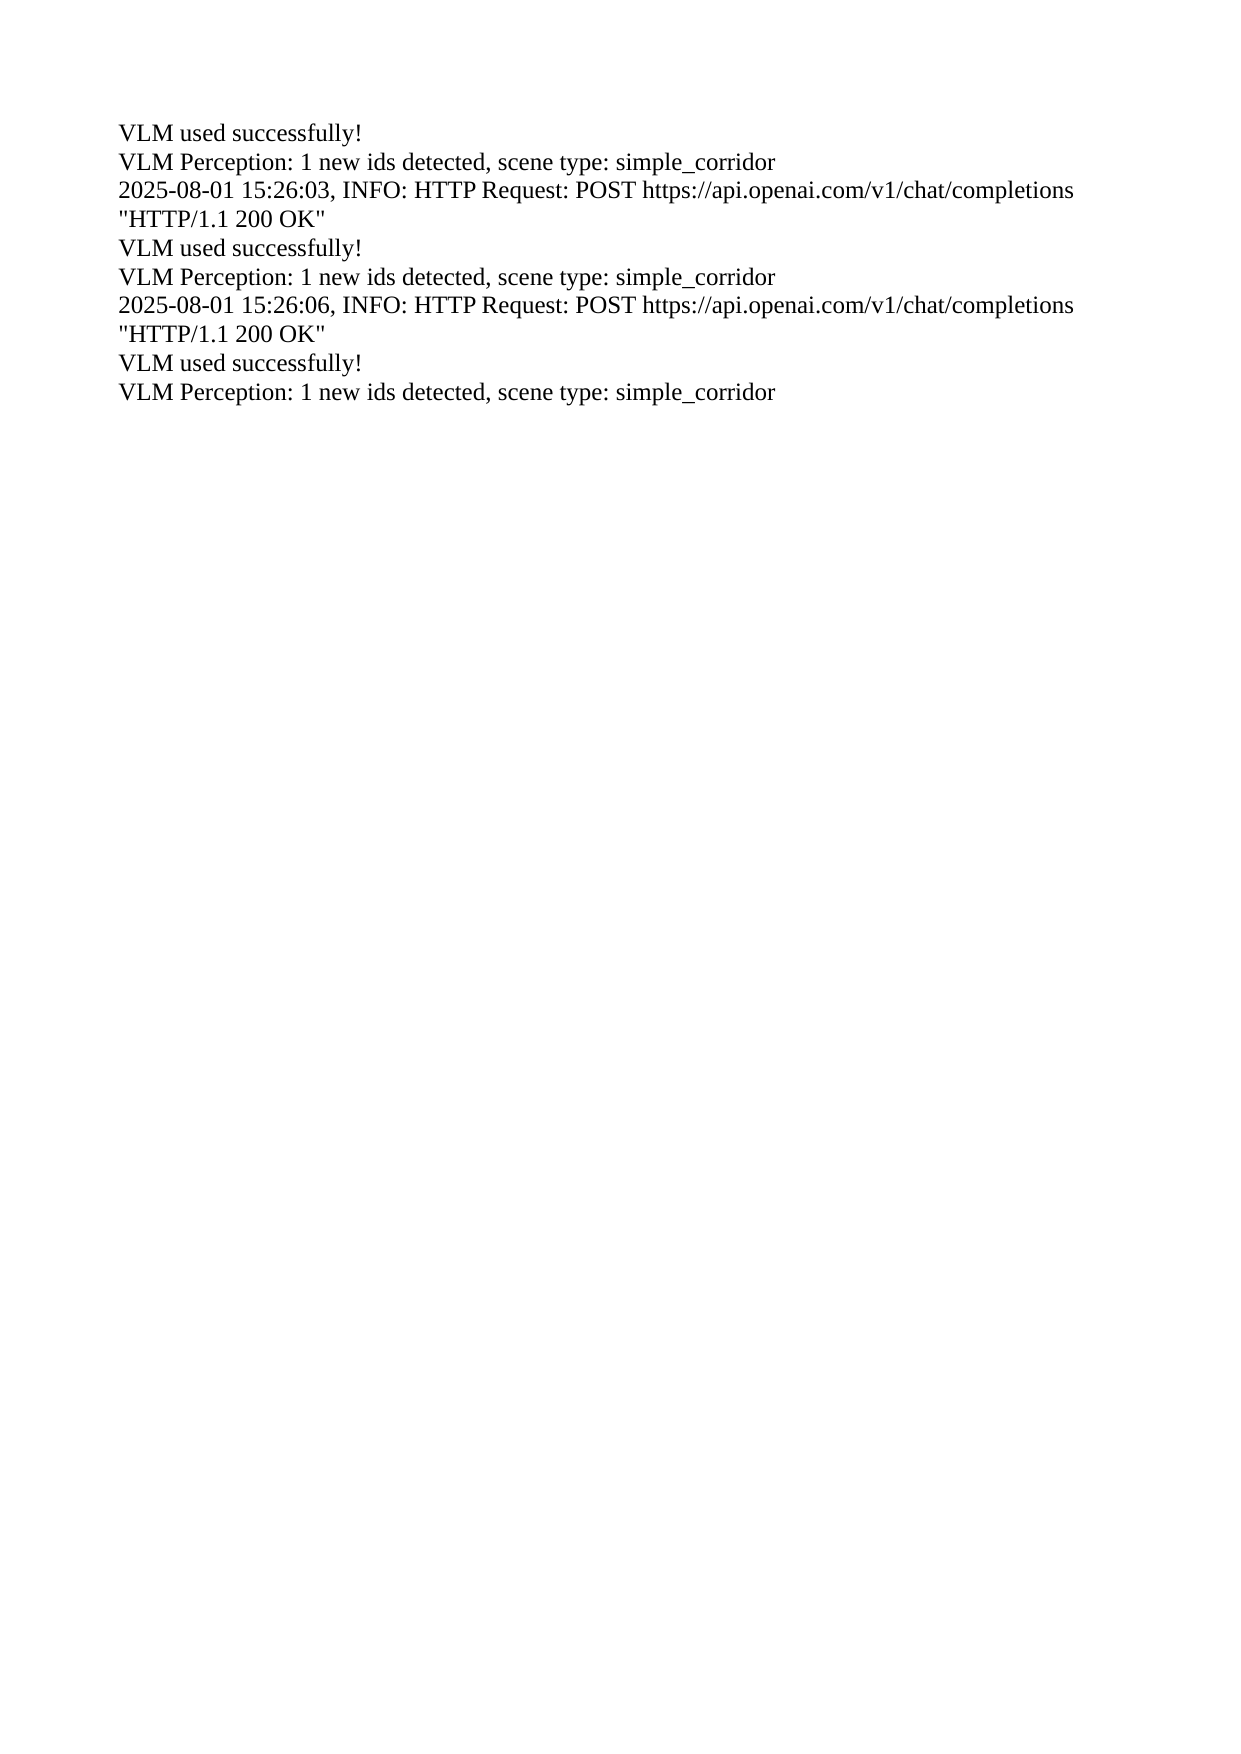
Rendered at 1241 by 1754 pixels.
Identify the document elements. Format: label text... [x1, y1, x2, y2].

text VLM Perception: 1 new ids detected, scene type: simple_corridor [118, 262, 1122, 291]
text 2025-08-01 15:26:03, INFO: HTTP Request: POST https://api.openai.com/v1/chat/completions "HTTP/1.1 200 OK" [118, 176, 1122, 233]
text VLM used successfully! [118, 348, 1122, 377]
text VLM Perception: 1 new ids detected, scene type: simple_corridor [118, 147, 1122, 176]
text VLM used successfully! [118, 118, 1122, 147]
text 2025-08-01 15:26:06, INFO: HTTP Request: POST https://api.openai.com/v1/chat/completions "HTTP/1.1 200 OK" [118, 291, 1122, 348]
text VLM used successfully! [118, 233, 1122, 262]
text VLM Perception: 1 new ids detected, scene type: simple_corridor [118, 377, 1122, 406]
